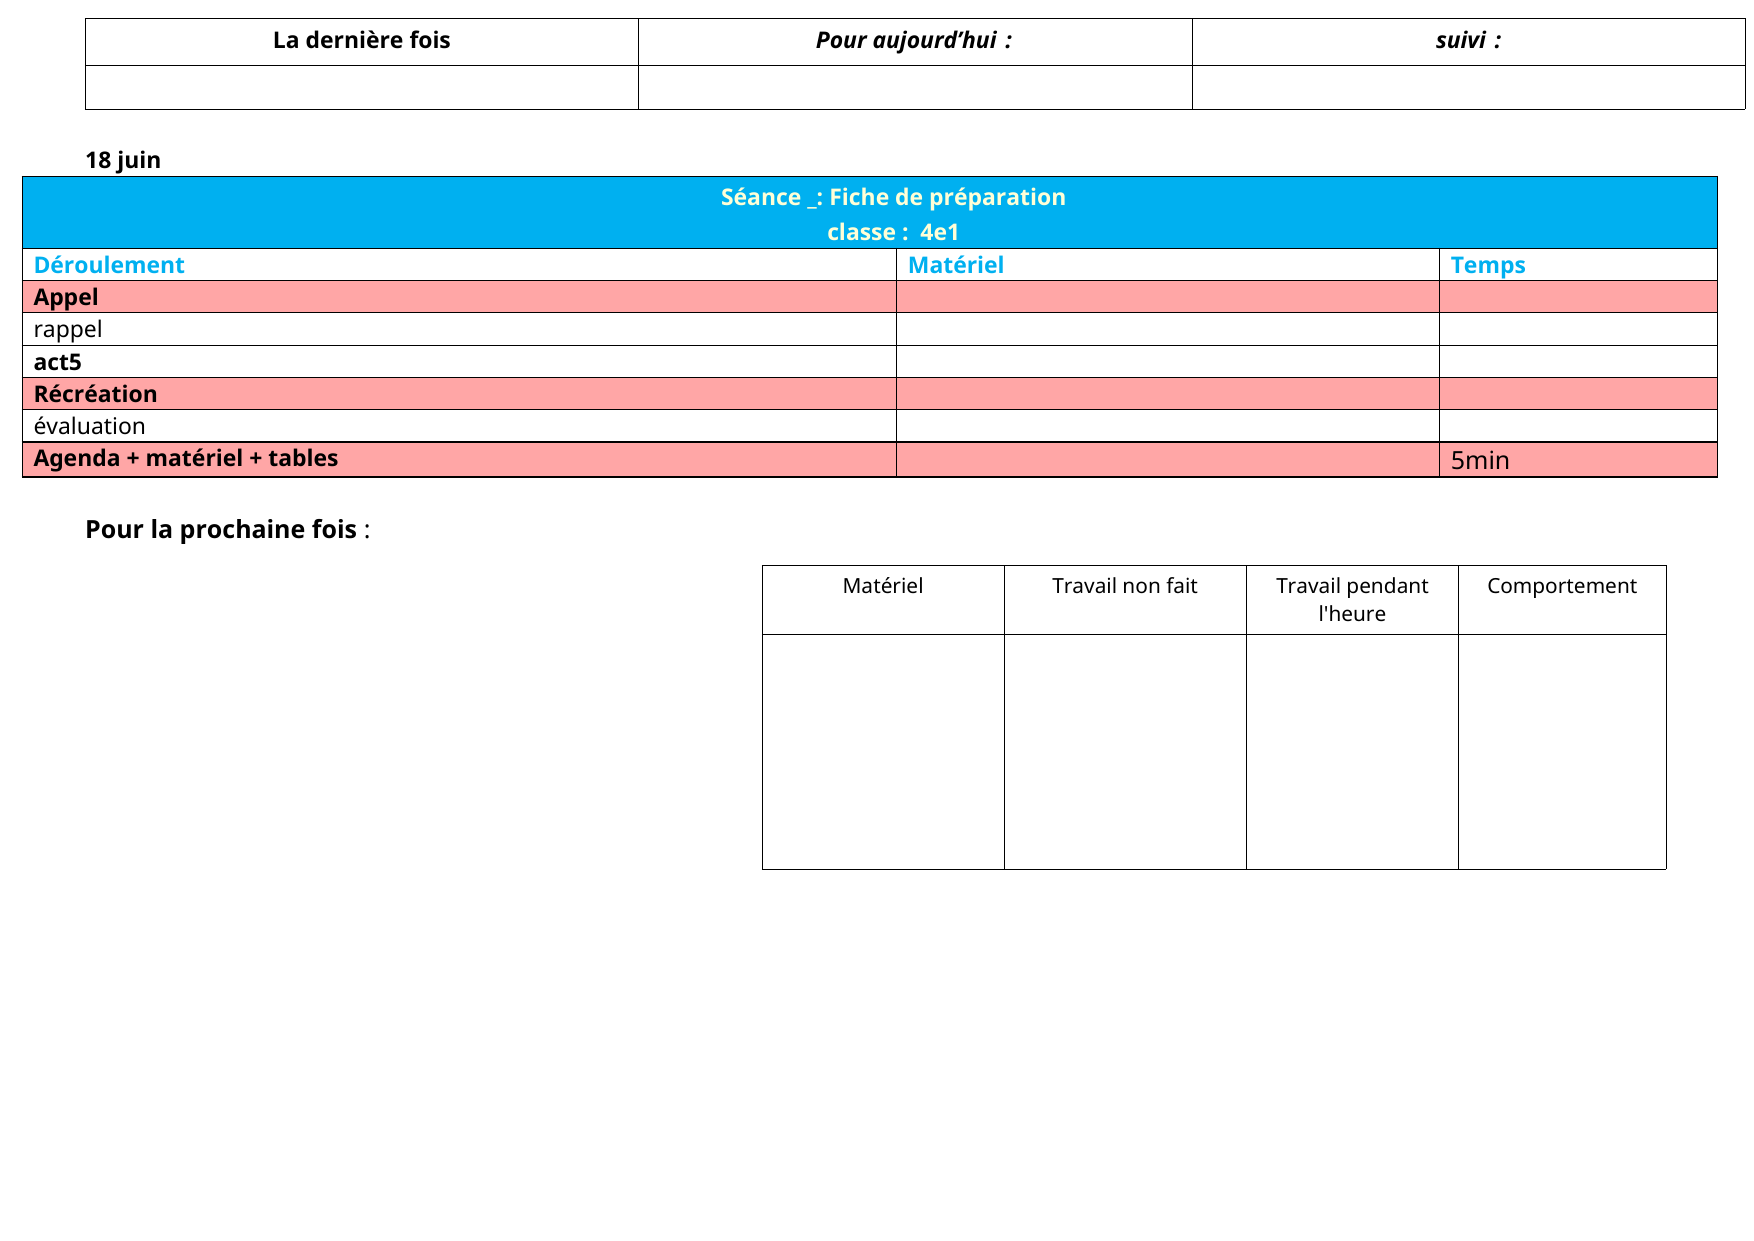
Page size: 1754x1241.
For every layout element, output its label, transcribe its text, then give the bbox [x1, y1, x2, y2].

table_cell [897, 443, 1439, 476]
table_cell [1005, 635, 1246, 869]
table_header Travail pendant l'heure [1247, 566, 1458, 634]
table_cell [897, 410, 1439, 441]
table_header Pour aujourd’hui : [639, 19, 1192, 65]
table_cell Récréation [23, 378, 896, 409]
table_cell évaluation [23, 410, 896, 441]
table_cell [897, 346, 1439, 377]
table_cell [1440, 346, 1717, 377]
table_cell [1193, 66, 1745, 108]
table_cell Temps [1440, 249, 1717, 280]
table_cell [1440, 378, 1717, 409]
table_header suivi : [1193, 19, 1745, 65]
table_cell [897, 378, 1439, 409]
table_cell [1247, 635, 1458, 869]
table_cell [86, 66, 638, 108]
table_header La dernière fois [86, 19, 638, 65]
table_cell [897, 281, 1439, 312]
table_header Matériel [763, 566, 1004, 634]
table_cell [639, 66, 1192, 108]
table_header Séance _: Fiche de préparation classe : 4e1 [23, 177, 1717, 248]
table_cell [897, 313, 1439, 344]
table_cell [1459, 635, 1666, 869]
table_cell Appel [23, 281, 896, 312]
text Pour la prochaine fois : [85, 512, 1745, 546]
table_cell [1440, 313, 1717, 344]
table_header Comportement [1459, 566, 1666, 634]
table_cell rappel [23, 313, 896, 344]
table_cell [763, 635, 1004, 869]
table_header Travail non fait [1005, 566, 1246, 634]
table_cell Agenda + matériel + tables [23, 443, 896, 476]
table_cell Déroulement [23, 249, 896, 280]
text 18 juin [85, 144, 1754, 176]
table_cell 5min [1440, 443, 1717, 476]
table_cell [1440, 410, 1717, 441]
table_cell [1440, 281, 1717, 312]
table_cell act5 [23, 346, 896, 377]
table_cell Matériel [897, 249, 1439, 280]
